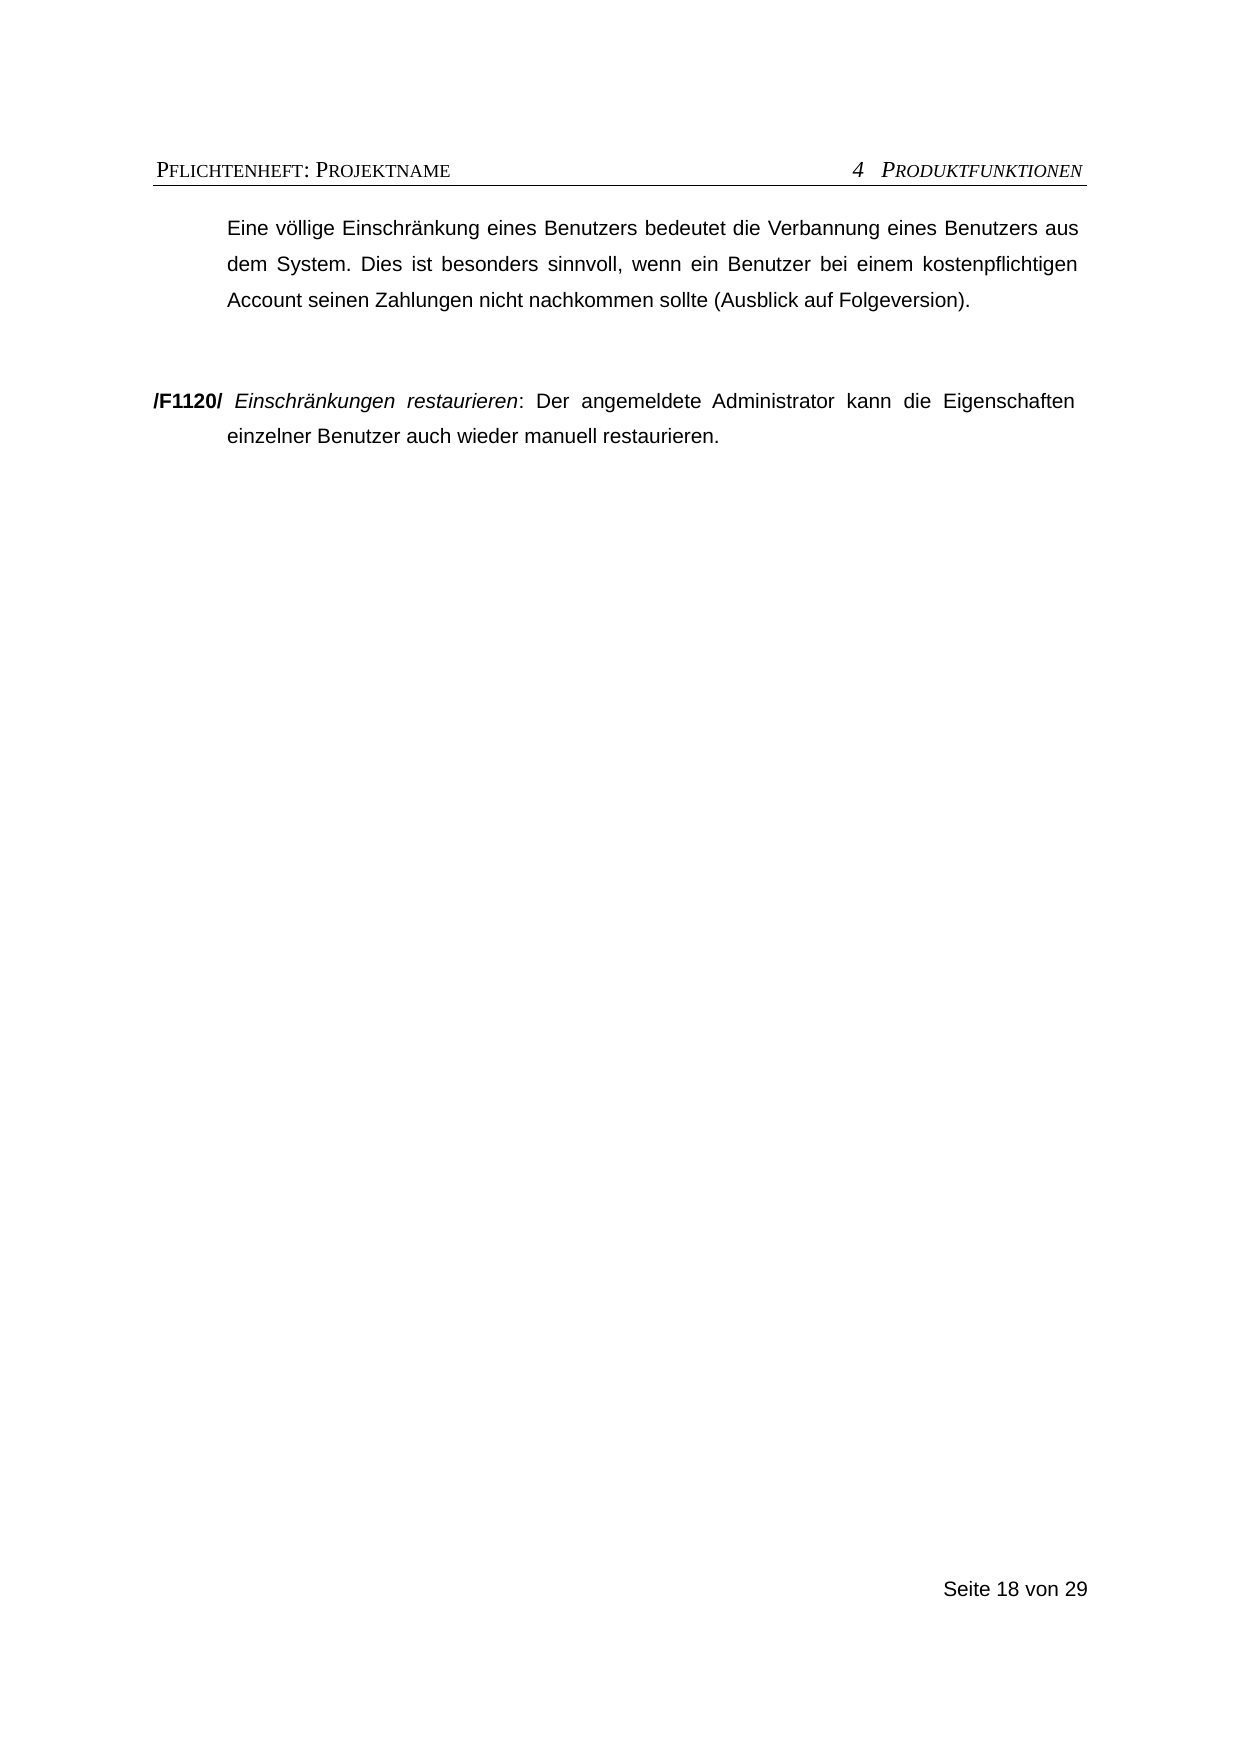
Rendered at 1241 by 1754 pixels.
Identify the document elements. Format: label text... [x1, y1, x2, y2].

text /F1120/ Einschränkungen restaurieren: Der angemeldete Administrator kann die Eigenschaften einzelner Benutzer auch wieder manuell restaurieren. [153, 388, 1087, 448]
text Eine völlige Einschränkung eines Benutzers bedeutet die Verbannung eines Benutzers aus dem System. Dies ist besonders sinnvoll, wenn ein Benutzer bei einem kostenpflichtigen Account seinen Zahlungen nicht nachkommen sollte (Ausblick auf Folgeversion). [153, 216, 1087, 311]
